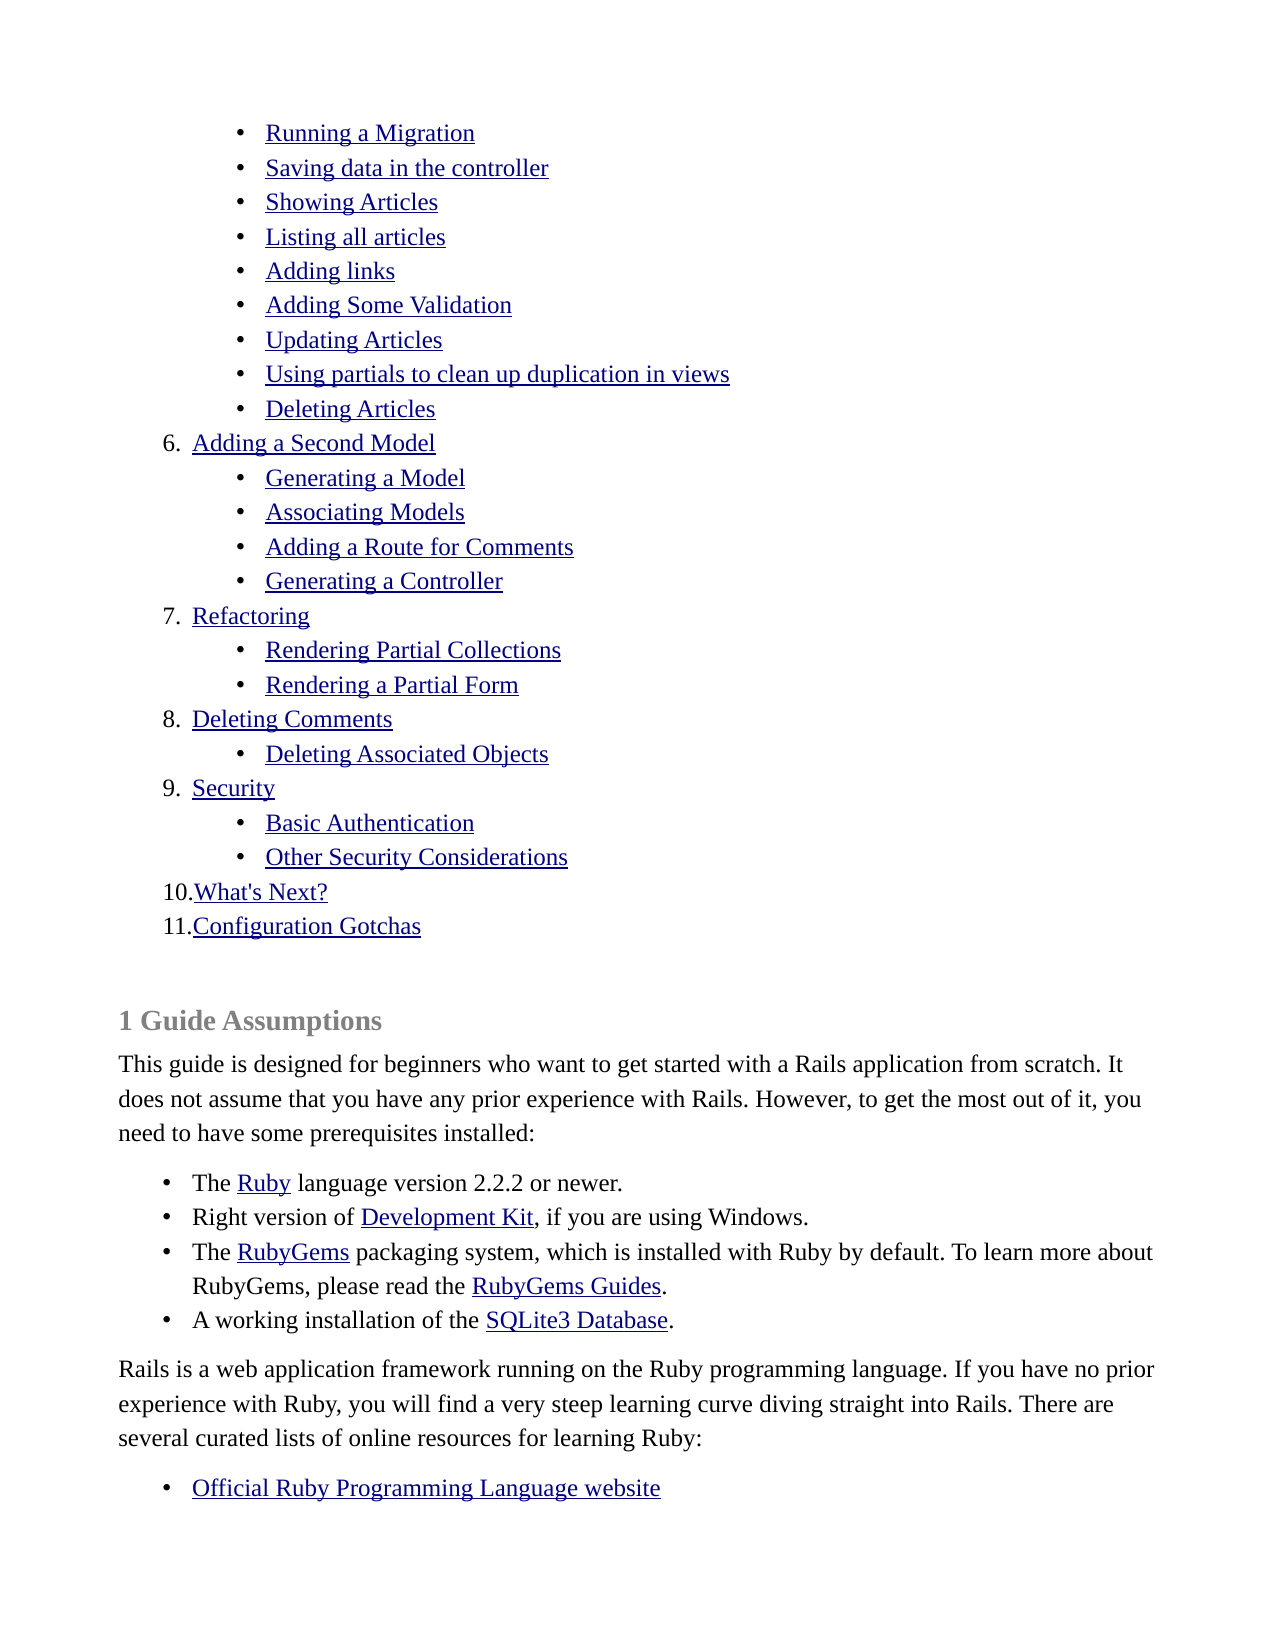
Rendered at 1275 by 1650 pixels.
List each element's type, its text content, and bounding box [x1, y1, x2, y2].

list Using partials to clean up duplication in views [236, 359, 1157, 388]
list Running a Migration [236, 118, 1157, 147]
list Saving data in the controller [236, 153, 1157, 181]
list Rendering a Partial Form [236, 670, 1157, 698]
list Basic Authentication [236, 808, 1157, 836]
list Adding a Second Model [162, 428, 1157, 457]
text Rails is a web application framework running on the Ruby programming language. If you have no prior experience with Ruby, you will find a very steep learning curve diving straight into Rails. There are several curated lists of online resources for learning Ruby: [118, 1354, 1157, 1452]
list Adding a Route for Comments [236, 532, 1157, 561]
list Showing Articles [236, 187, 1157, 216]
list A working installation of the SQLite3 Database. [162, 1306, 1157, 1334]
list Deleting Articles [236, 394, 1157, 423]
list Deleting Comments [162, 704, 1157, 733]
list Official Ruby Programming Language website [162, 1473, 1157, 1501]
list Adding links [236, 256, 1157, 285]
list Security [162, 773, 1157, 802]
list Other Security Considerations [236, 842, 1157, 871]
list What's Next? [162, 877, 1157, 905]
list Updating Articles [236, 325, 1157, 354]
list Adding Some Validation [236, 291, 1157, 319]
list Associating Models [236, 497, 1157, 526]
subtitle 1 Guide Assumptions [118, 1003, 1157, 1037]
list Generating a Controller [236, 566, 1157, 595]
list Refactoring [162, 601, 1157, 629]
list Deleting Associated Objects [236, 739, 1157, 767]
text This guide is designed for beginners who want to get started with a Rails application from scratch. It does not assume that you have any prior experience with Rails. However, to get the most out of it, you need to have some prerequisites installed: [118, 1049, 1157, 1147]
list The Ruby language version 2.2.2 or newer. [162, 1168, 1157, 1196]
list The RubyGems packaging system, which is installed with Ruby by default. To learn more about RubyGems, please read the RubyGems Guides. [162, 1237, 1157, 1300]
list Listing all articles [236, 222, 1157, 250]
list Rendering Partial Collections [236, 635, 1157, 664]
list Generating a Model [236, 463, 1157, 492]
list Configuration Gotchas [162, 911, 1157, 940]
list Right version of Development Kit, if you are using Windows. [162, 1202, 1157, 1231]
